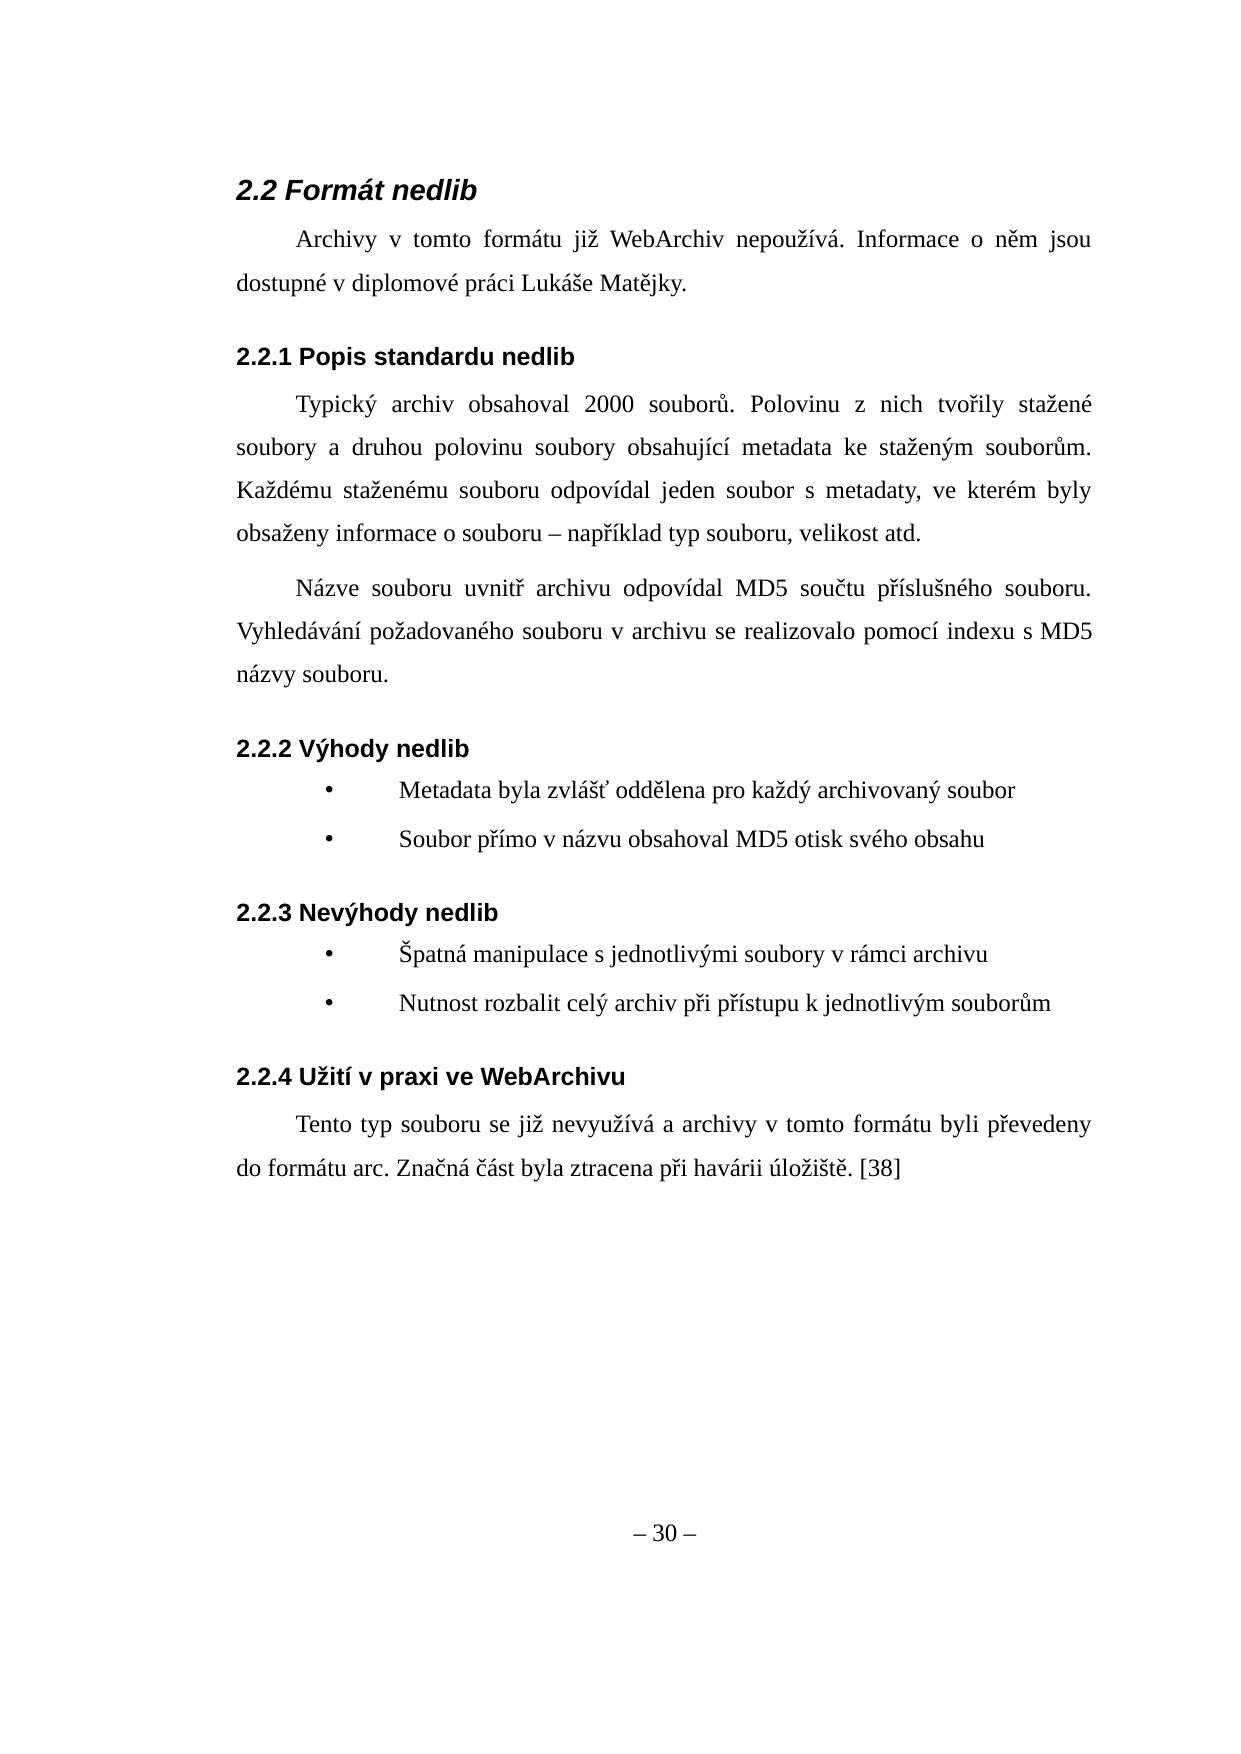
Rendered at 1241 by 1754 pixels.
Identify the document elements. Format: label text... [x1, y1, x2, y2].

list Špatná manipulace s jednotlivými soubory v rámci archivu [325, 939, 1093, 968]
text Archivy v tomto formátu již WebArchiv nepoužívá. Informace o něm jsou dostupné v diplomové práci Lukáše Matějky. [236, 224, 1093, 296]
list Soubor přímo v názvu obsahoval MD5 otisk svého obsahu [325, 824, 1093, 853]
subtitle 2.2 Formát nedlib [236, 173, 1093, 206]
subtitle 2.2.4 Užití v praxi ve WebArchivu [236, 1062, 1093, 1091]
subtitle 2.2.1 Popis standardu nedlib [236, 342, 1093, 371]
text Tento typ souboru se již nevyužívá a archivy v tomto formátu byli převedeny do formátu arc. Značná část byla ztracena při havárii úložiště. [38] [236, 1109, 1093, 1181]
list Metadata byla zvlášť oddělena pro každý archivovaný soubor [325, 775, 1093, 804]
text Typický archiv obsahoval 2000 souborů. Polovinu z nich tvořily stažené soubory a druhou polovinu soubory obsahující metadata ke staženým souborům. Každému staženému souboru odpovídal jeden soubor s metadaty, ve kterém byly obsaženy informace o souboru – například typ souboru, velikost atd. [236, 389, 1093, 547]
subtitle 2.2.2 Výhody nedlib [236, 734, 1093, 762]
list Nutnost rozbalit celý archiv při přístupu k jednotlivým souborům [325, 988, 1093, 1017]
subtitle 2.2.3 Nevýhody nedlib [236, 898, 1093, 927]
text Názve souboru uvnitř archivu odpovídal MD5 součtu příslušného souboru. Vyhledávání požadovaného souboru v archivu se realizovalo pomocí indexu s MD5 názvy souboru. [236, 573, 1093, 688]
